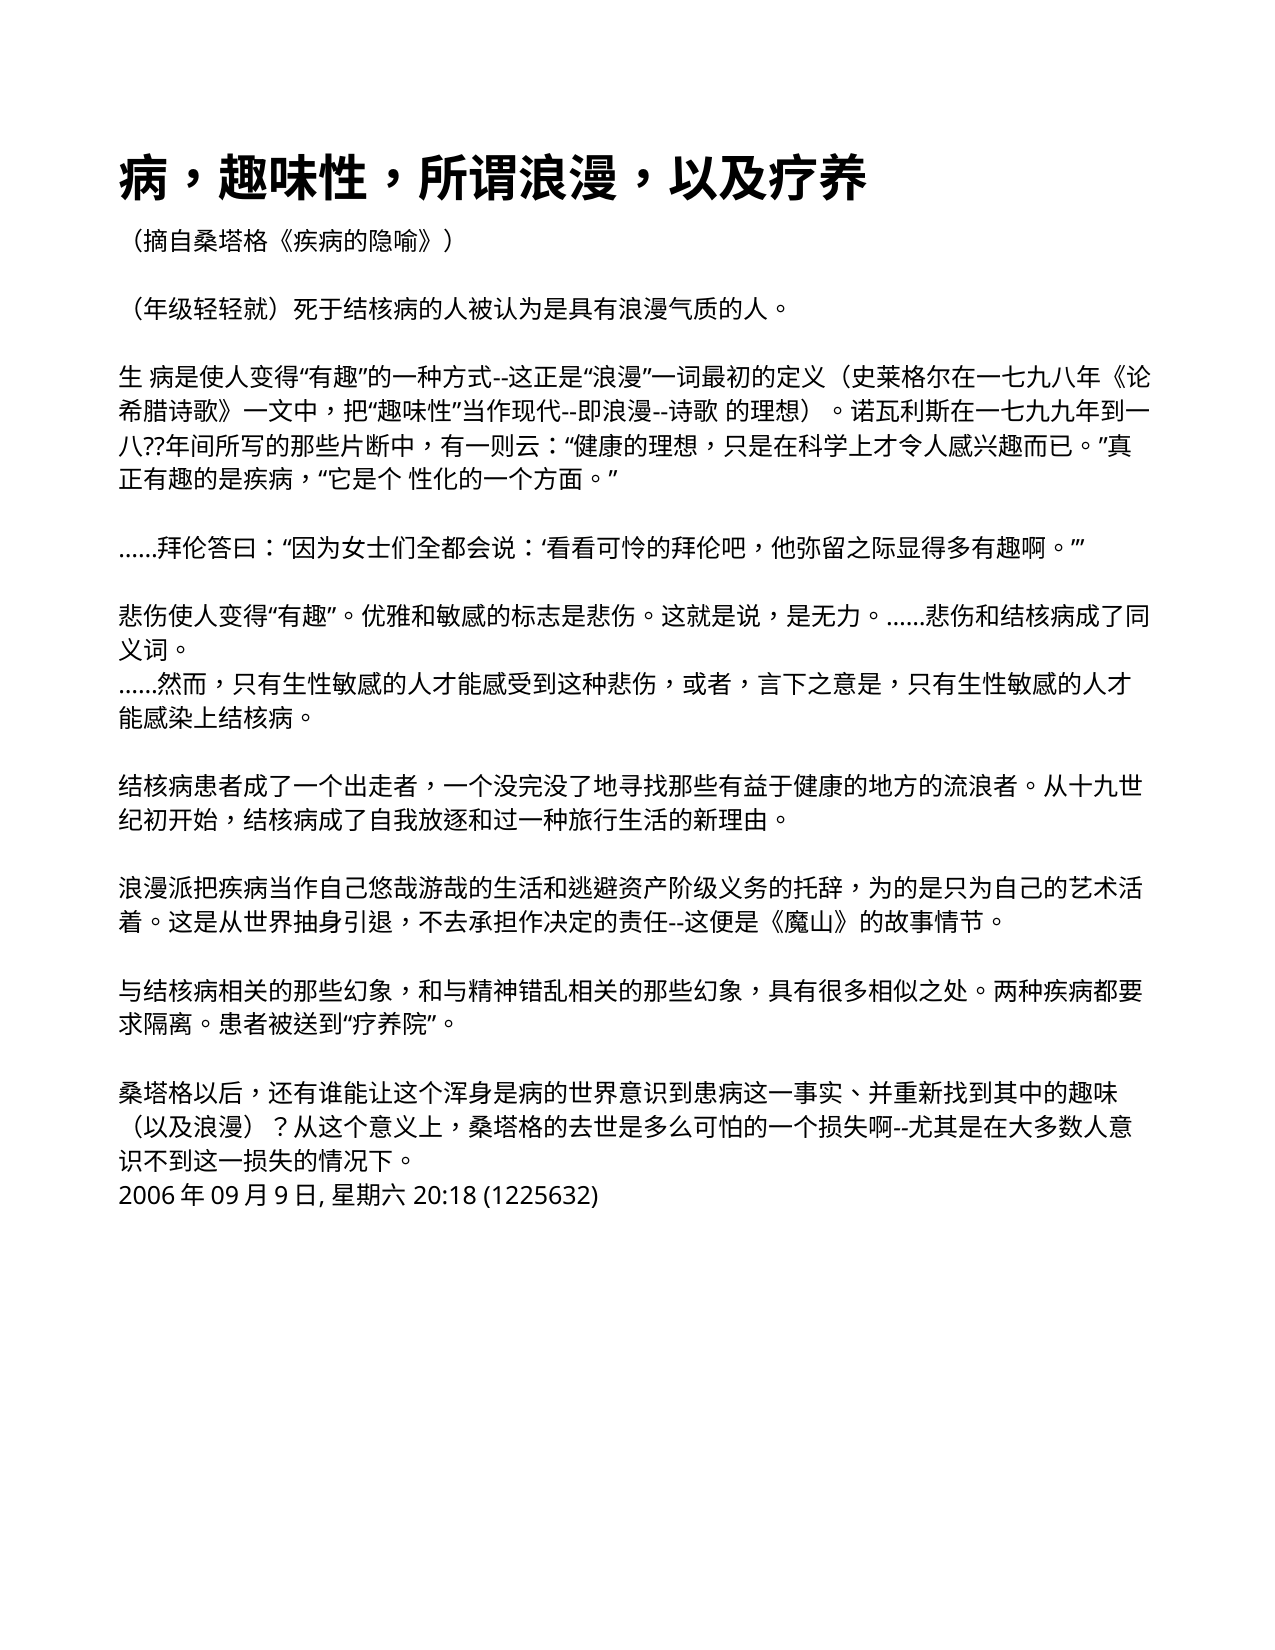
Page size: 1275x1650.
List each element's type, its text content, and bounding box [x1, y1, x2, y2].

text 2006年09月9日, 星期六 20:18 (1225632) [118, 1177, 1157, 1212]
text （摘自桑塔格《疾病的隐喻》） （年级轻轻就）死于结核病的人被认为是具有浪漫气质的人。 生 病是使人变得“有趣”的一种方式--这正是“浪漫”一词最初的定义（史莱格尔在一七九八年《论希腊诗歌》一文中，把“趣味性”当作现代--即浪漫--诗歌 的理想）。诺瓦利斯在一七九九年到一八??年间所写的那些片断中，有一则云：“健康的理想，只是在科学上才令人感兴趣而已。”真正有趣的是疾病，“它是个 性化的一个方面。” ……拜伦答曰：“因为女士们全都会说：‘看看可怜的拜伦吧，他弥留之际显得多有趣啊。’” 悲伤使人变得“有趣”。优雅和敏感的标志是悲伤。这就是说，是无力。……悲伤和结核病成了同义词。 ……然而，只有生性敏感的人才能感受到这种悲伤，或者，言下之意是，只有生性敏感的人才能感染上结核病。 结核病患者成了一个出走者，一个没完没了地寻找那些有益于健康的地方的流浪者。从十九世纪初开始，结核病成了自我放逐和过一种旅行生活的新理由。 浪漫派把疾病当作自己悠哉游哉的生活和逃避资产阶级义务的托辞，为的是只为自己的艺术活着。这是从世界抽身引退，不去承担作决定的责任--这便是《魔山》的故事情节。 与结核病相关的那些幻象，和与精神错乱相关的那些幻象，具有很多相似之处。两种疾病都要求隔离。患者被送到“疗养院”。 桑塔格以后，还有谁能让这个浑身是病的世界意识到患病这一事实、并重新找到其中的趣味（以及浪漫）？从这个意义上，桑塔格的去世是多么可怕的一个损失啊--尤其是在大多数人意识不到这一损失的情况下。 [118, 224, 1157, 1177]
subtitle 病，趣味性，所谓浪漫，以及疗养 [118, 143, 1157, 211]
